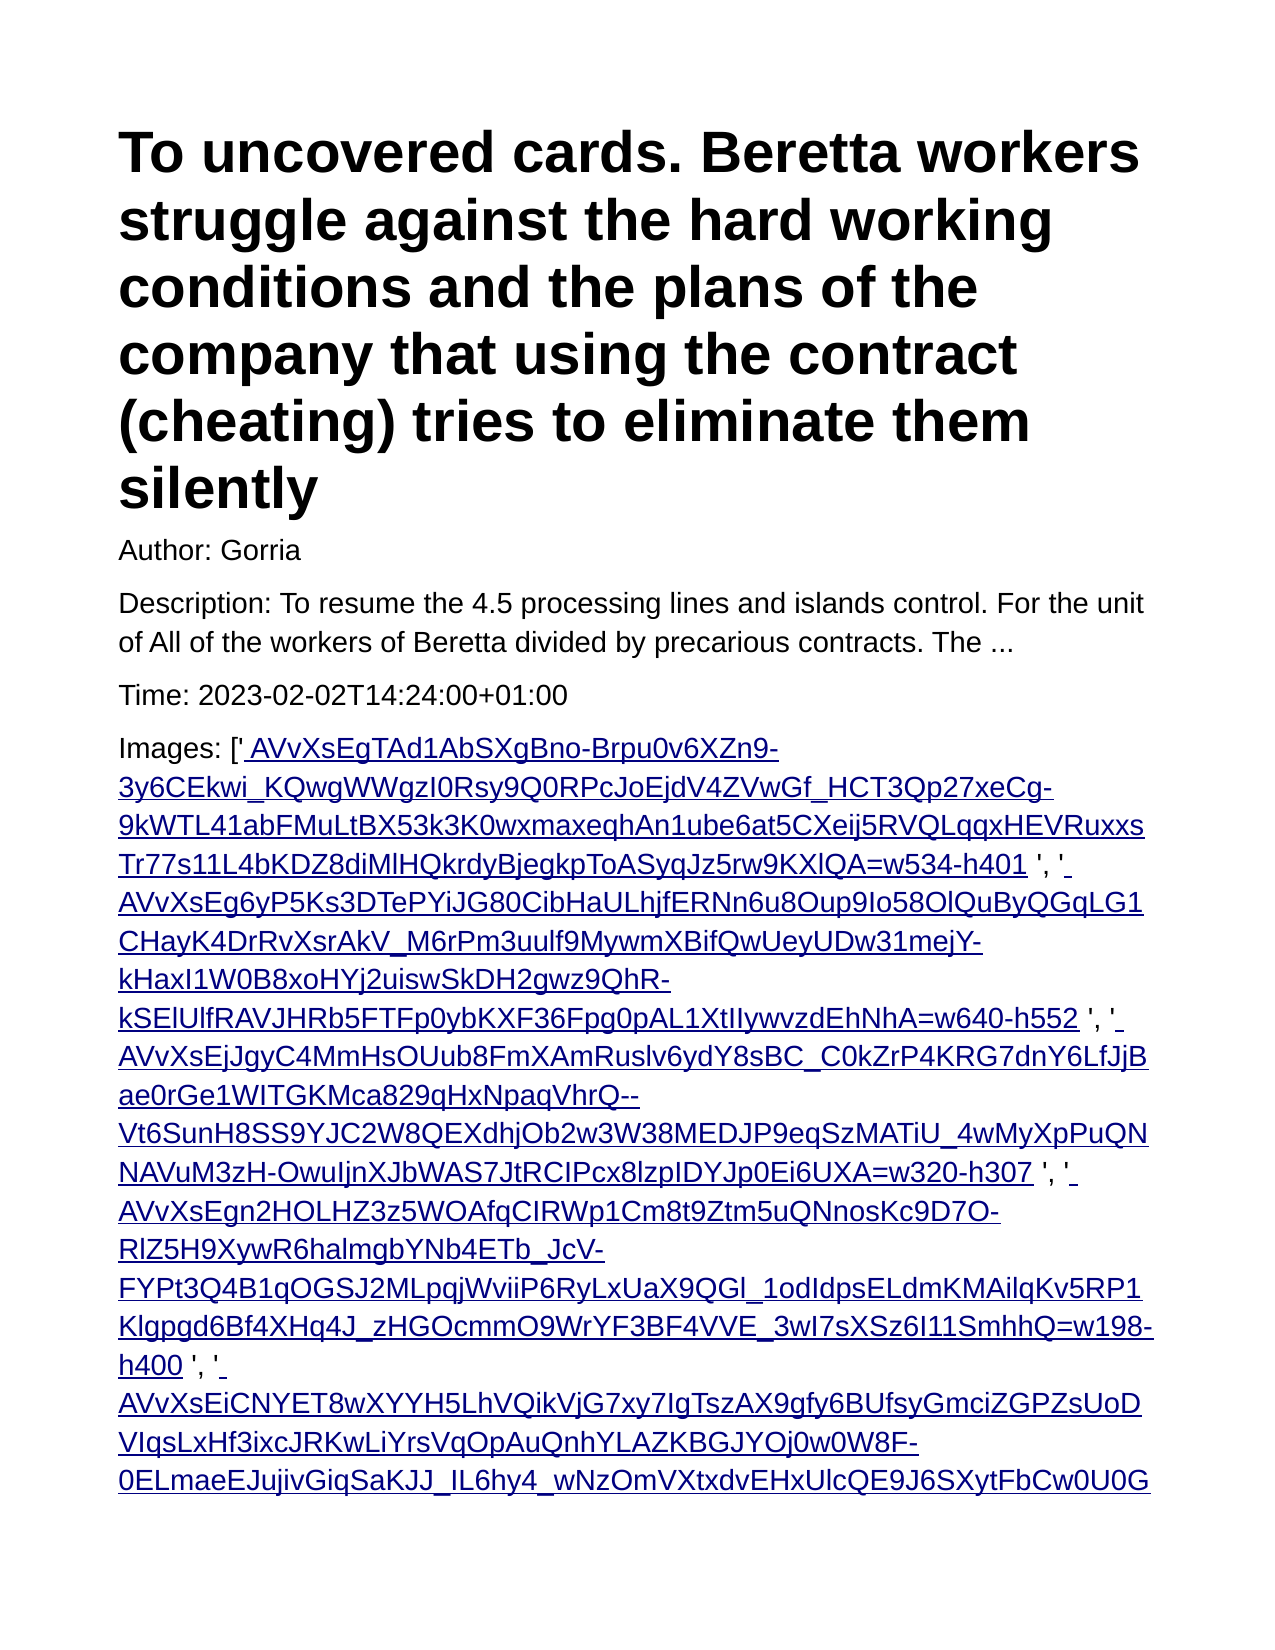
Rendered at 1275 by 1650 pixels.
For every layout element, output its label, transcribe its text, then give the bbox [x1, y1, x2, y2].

text Author: Gorria [118, 533, 1157, 567]
text Time: 2023-02-02T14:24:00+01:00 [118, 678, 1157, 711]
text Description: To resume the 4.5 processing lines and islands control. For the unit of All of the workers of Beretta divided by precarious contracts. The ... [118, 586, 1157, 658]
text Images: [' AVvXsEgTAd1AbSXgBno-Brpu0v6XZn9-3y6CEkwi_KQwgWWgzI0Rsy9Q0RPcJoEjdV4ZVwGf_HCT3Qp27xeCg-9kWTL41abFMuLtBX53k3K0wxmaxeqhAn1ube6at5CXeij5RVQLqqxHEVRuxxsTr77s11L4bKDZ8diMlHQkrdyBjegkpToASyqJz5rw9KXlQA=w534-h401 ', ' AVvXsEg6yP5Ks3DTePYiJG80CibHaULhjfERNn6u8Oup9Io58OlQuByQGqLG1CHayK4DrRvXsrAkV_M6rPm3uulf9MywmXBifQwUeyUDw31mejY-kHaxI1W0B8xoHYj2uiswSkDH2gwz9QhR-kSElUlfRAVJHRb5FTFp0ybKXF36Fpg0pAL1XtIIywvzdEhNhA=w640-h552 ', ' AVvXsEjJgyC4MmHsOUub8FmXAmRuslv6ydY8sBC_C0kZrP4KRG7dnY6LfJjBae0rGe1WITGKMca829qHxNpaqVhrQ--Vt6SunH8SS9YJC2W8QEXdhjOb2w3W38MEDJP9eqSzMATiU_4wMyXpPuQNNAVuM3zH-OwuIjnXJbWAS7JtRCIPcx8lzpIDYJp0Ei6UXA=w320-h307 ', ' AVvXsEgn2HOLHZ3z5WOAfqCIRWp1Cm8t9Ztm5uQNnosKc9D7O-RlZ5H9XywR6halmgbYNb4ETb_JcV-FYPt3Q4B1qOGSJ2MLpqjWviiP6RyLxUaX9QGl_1odIdpsELdmKMAilqKv5RP1Klgpgd6Bf4XHq4J_zHGOcmmO9WrYF3BF4VVE_3wI7sXSz6I11SmhhQ=w198-h400 ', ' AVvXsEiCNYET8wXYYH5LhVQikVjG7xy7IgTszAX9gfy6BUfsyGmciZGPZsUoDVIqsLxHf3ixcJRKwLiYrsVqOpAuQnhYLAZKBGJYOj0w0W8F-0ELmaeEJujivGiqSaKJJ_IL6hy4_wNzOmVXtxdvEHxUlcQE9J6SXytFbCw0U0G [118, 731, 1157, 1497]
subtitle To uncovered cards. Beretta workers struggle against the hard working conditions and the plans of the company that using the contract (cheating) tries to eliminate them silently [118, 118, 1157, 521]
